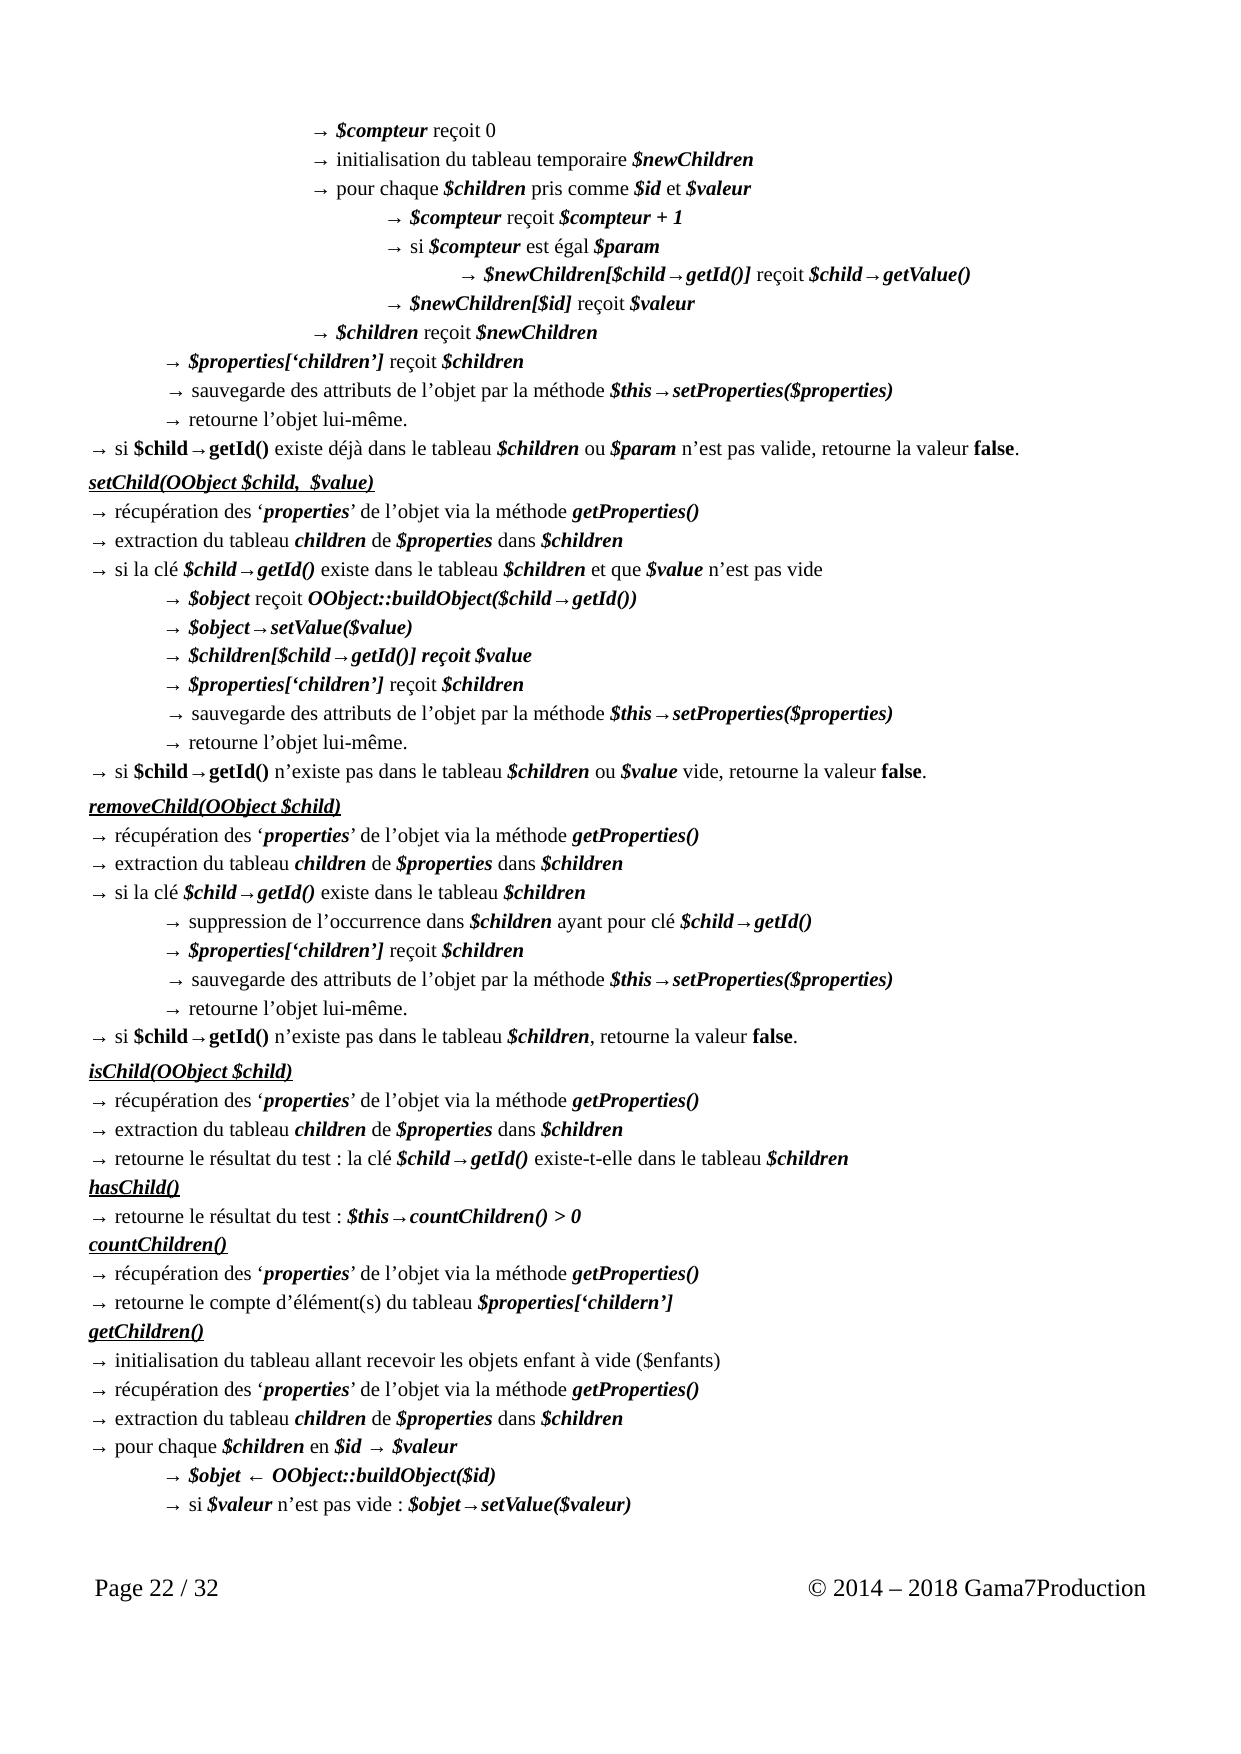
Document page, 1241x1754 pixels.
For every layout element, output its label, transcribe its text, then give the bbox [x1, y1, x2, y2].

text → si $child→getId() n’existe pas dans le tableau $children, retourne la valeur false. [88, 1024, 1152, 1048]
text → si $compteur est égal $param [88, 233, 1152, 258]
text → si la clé $child→getId() existe dans le tableau $children et que $value n’est pas vide [88, 557, 1152, 581]
text → retourne le compte d’élément(s) du tableau $properties[‘childern’] [88, 1290, 1152, 1314]
text → récupération des ‘properties’ de l’objet via la méthode getProperties() [88, 499, 1152, 523]
text → sauvegarde des attributs de l’objet par la méthode $this→setProperties($properties) [165, 701, 1152, 725]
text → sauvegarde des attributs de l’objet par la méthode $this→setProperties($properties) [165, 967, 1152, 991]
text → $newChildren[$child→getId()] reçoit $child→getValue() [88, 262, 1152, 286]
text → récupération des ‘properties’ de l’objet via la méthode getProperties() [88, 822, 1152, 847]
text → sauvegarde des attributs de l’objet par la méthode $this→setProperties($properties) [165, 378, 1152, 402]
text → $properties[‘children’] reçoit $children [88, 672, 1152, 696]
text → extraction du tableau children de $properties dans $children [88, 1117, 1152, 1141]
text → récupération des ‘properties’ de l’objet via la méthode getProperties() [88, 1261, 1152, 1285]
text → retourne l’objet lui-même. [88, 730, 1152, 754]
text → $compteur reçoit 0 [88, 118, 1152, 142]
text → initialisation du tableau temporaire $newChildren [88, 147, 1152, 171]
text → récupération des ‘properties’ de l’objet via la méthode getProperties() [88, 1377, 1152, 1401]
text → si $child→getId() existe déjà dans le tableau $children ou $param n’est pas valide, retourne la valeur false. [88, 436, 1152, 459]
text → $objet ← OObject::buildObject($id) [88, 1463, 1152, 1487]
text → initialisation du tableau allant recevoir les objets enfant à vide ($enfants) [88, 1348, 1152, 1372]
text → si $valeur n’est pas vide : $objet→setValue($valeur) [88, 1492, 1152, 1516]
text hasChild() [88, 1175, 1152, 1199]
text → pour chaque $children pris comme $id et $valeur [88, 176, 1152, 200]
text removeChild(OObject $child) [88, 794, 1152, 818]
text → retourne le résultat du test : $this→countChildren() > 0 [88, 1203, 1152, 1228]
text → $children reçoit $newChildren [88, 320, 1152, 344]
text isChild(OObject $child) [88, 1059, 1152, 1083]
text → $object reçoit OObject::buildObject($child→getId()) [88, 586, 1152, 610]
text → $properties[‘children’] reçoit $children [88, 349, 1152, 373]
text → extraction du tableau children de $properties dans $children [88, 528, 1152, 552]
text getChildren() [88, 1319, 1152, 1343]
text → extraction du tableau children de $properties dans $children [88, 851, 1152, 875]
text → $properties[‘children’] reçoit $children [88, 938, 1152, 962]
text → retourne l’objet lui-même. [88, 996, 1152, 1020]
text → récupération des ‘properties’ de l’objet via la méthode getProperties() [88, 1088, 1152, 1112]
text → $children[$child→getId()] reçoit $value [88, 643, 1152, 667]
text → $newChildren[$id] reçoit $valeur [88, 291, 1152, 315]
text → suppression de l’occurrence dans $children ayant pour clé $child→getId() [88, 909, 1152, 933]
text → si $child→getId() n’existe pas dans le tableau $children ou $value vide, retourne la valeur false. [88, 759, 1152, 783]
text → pour chaque $children en $id → $valeur [88, 1434, 1152, 1458]
text → $compteur reçoit $compteur + 1 [88, 205, 1152, 229]
text → retourne l’objet lui-même. [88, 407, 1152, 431]
text → $object→setValue($value) [88, 614, 1152, 639]
text countChildren() [88, 1232, 1152, 1256]
text → si la clé $child→getId() existe dans le tableau $children [88, 880, 1152, 904]
text → extraction du tableau children de $properties dans $children [88, 1406, 1152, 1429]
text → retourne le résultat du test : la clé $child→getId() existe-t-elle dans le tableau $children [88, 1146, 1152, 1170]
text setChild(OObject $child, $value) [88, 470, 1152, 494]
